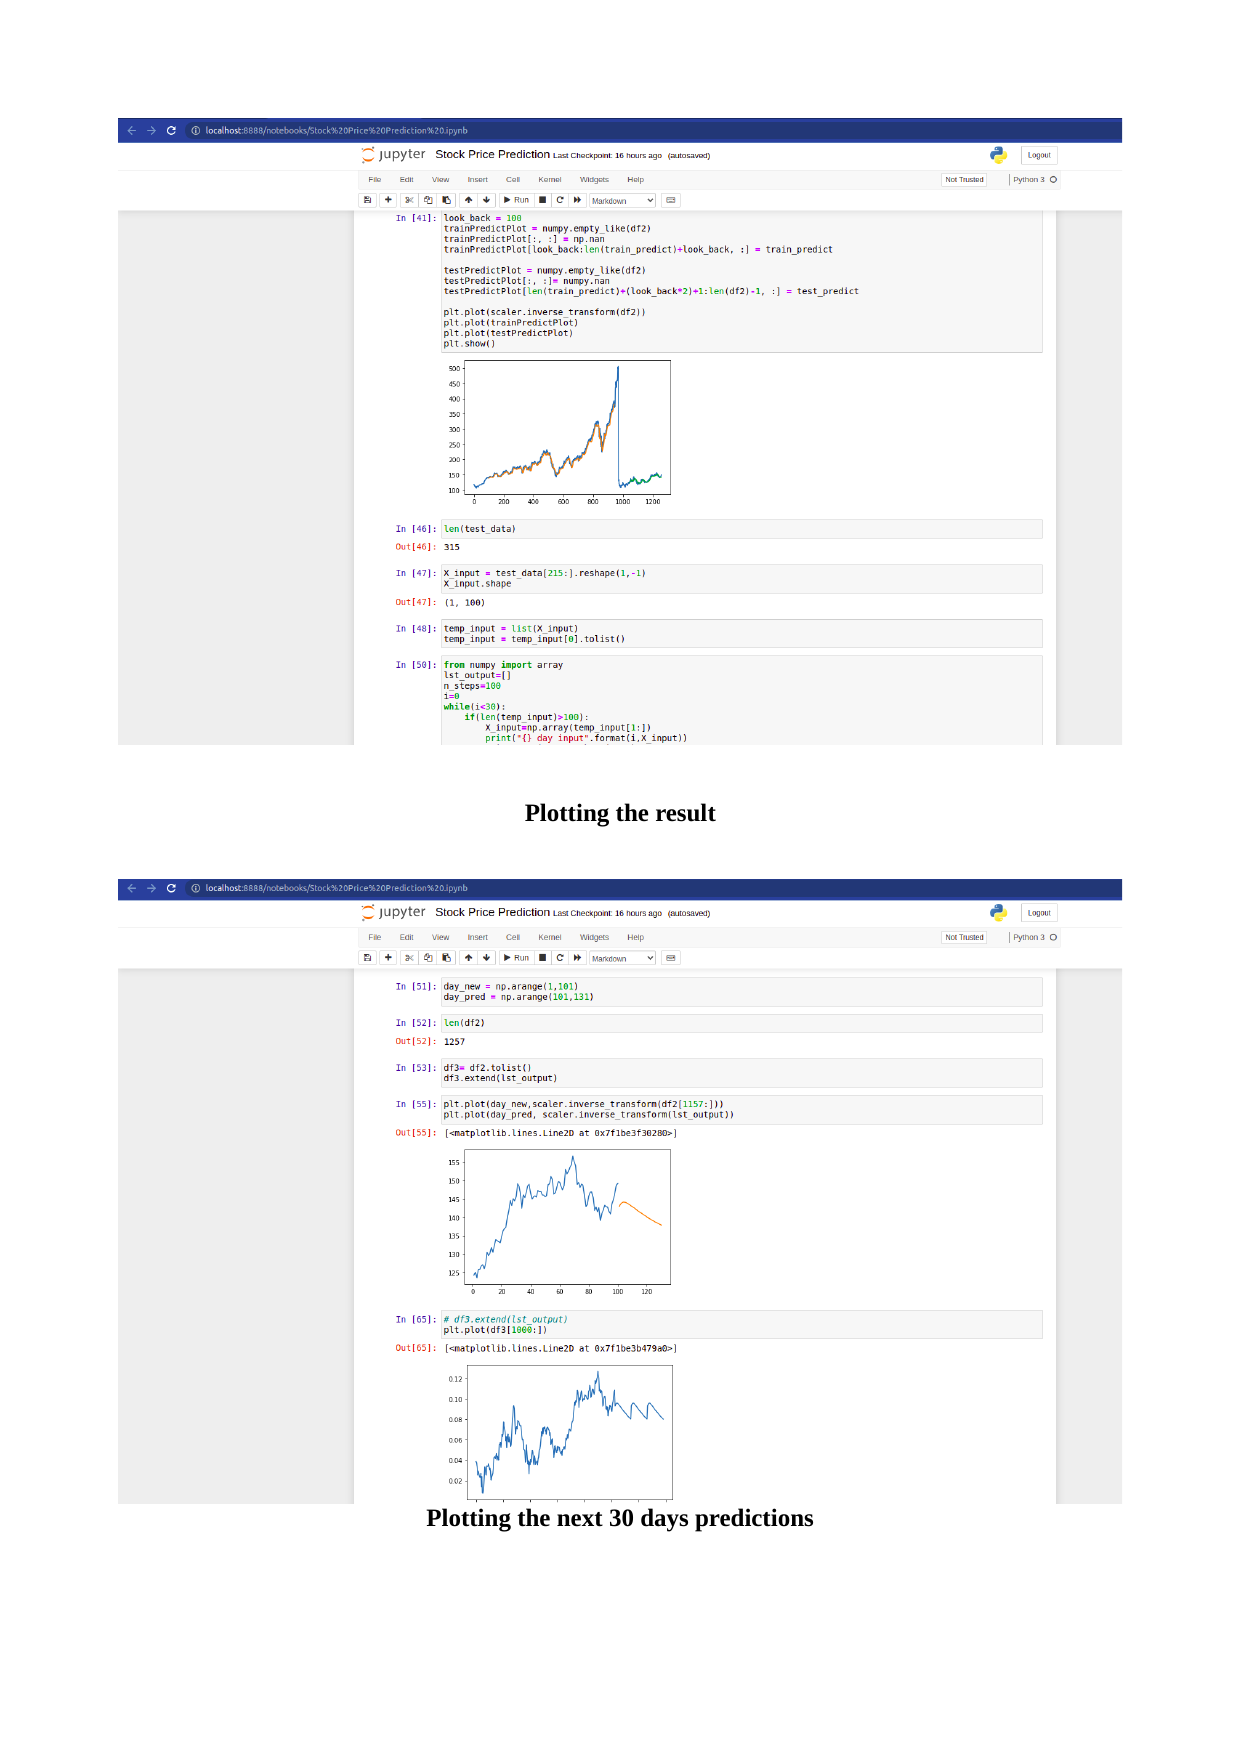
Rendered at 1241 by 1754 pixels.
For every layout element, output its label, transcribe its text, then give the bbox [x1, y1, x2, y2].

text Plotting the next 30 days predictions [118, 1504, 1122, 1532]
picture [118, 879, 1123, 1504]
picture [118, 118, 1123, 745]
text Plotting the result [118, 798, 1122, 826]
